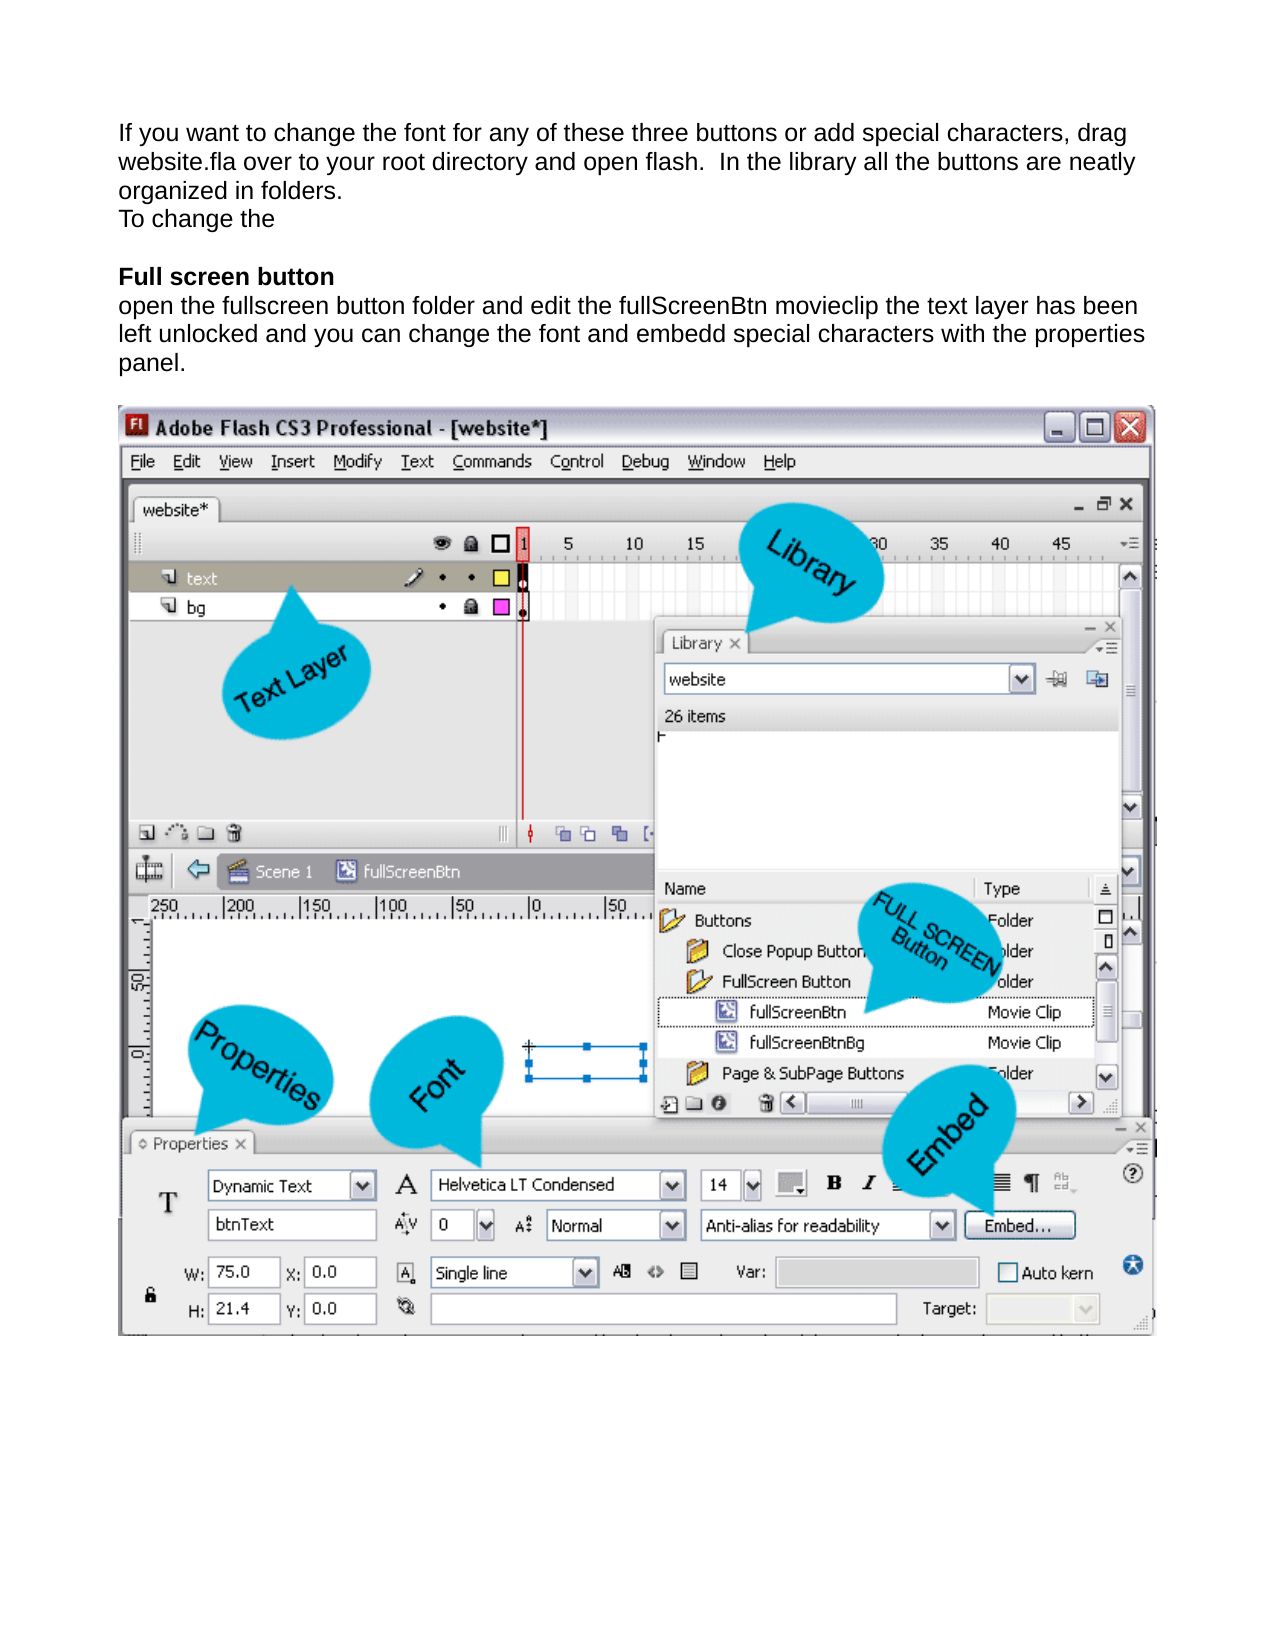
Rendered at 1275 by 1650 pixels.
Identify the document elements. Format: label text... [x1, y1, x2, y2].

text To change the [118, 204, 1157, 233]
text Full screen button [118, 262, 1157, 291]
text If you want to change the font for any of these three buttons or add special characters, drag website.fla over to your root directory and open flash. In the library all the buttons are neatly organized in folders. [118, 118, 1157, 204]
picture [118, 405, 1157, 1336]
text open the fullscreen button folder and edit the fullScreenBtn movieclip the text layer has been left unlocked and you can change the font and embedd special characters with the properties panel. [118, 291, 1157, 377]
